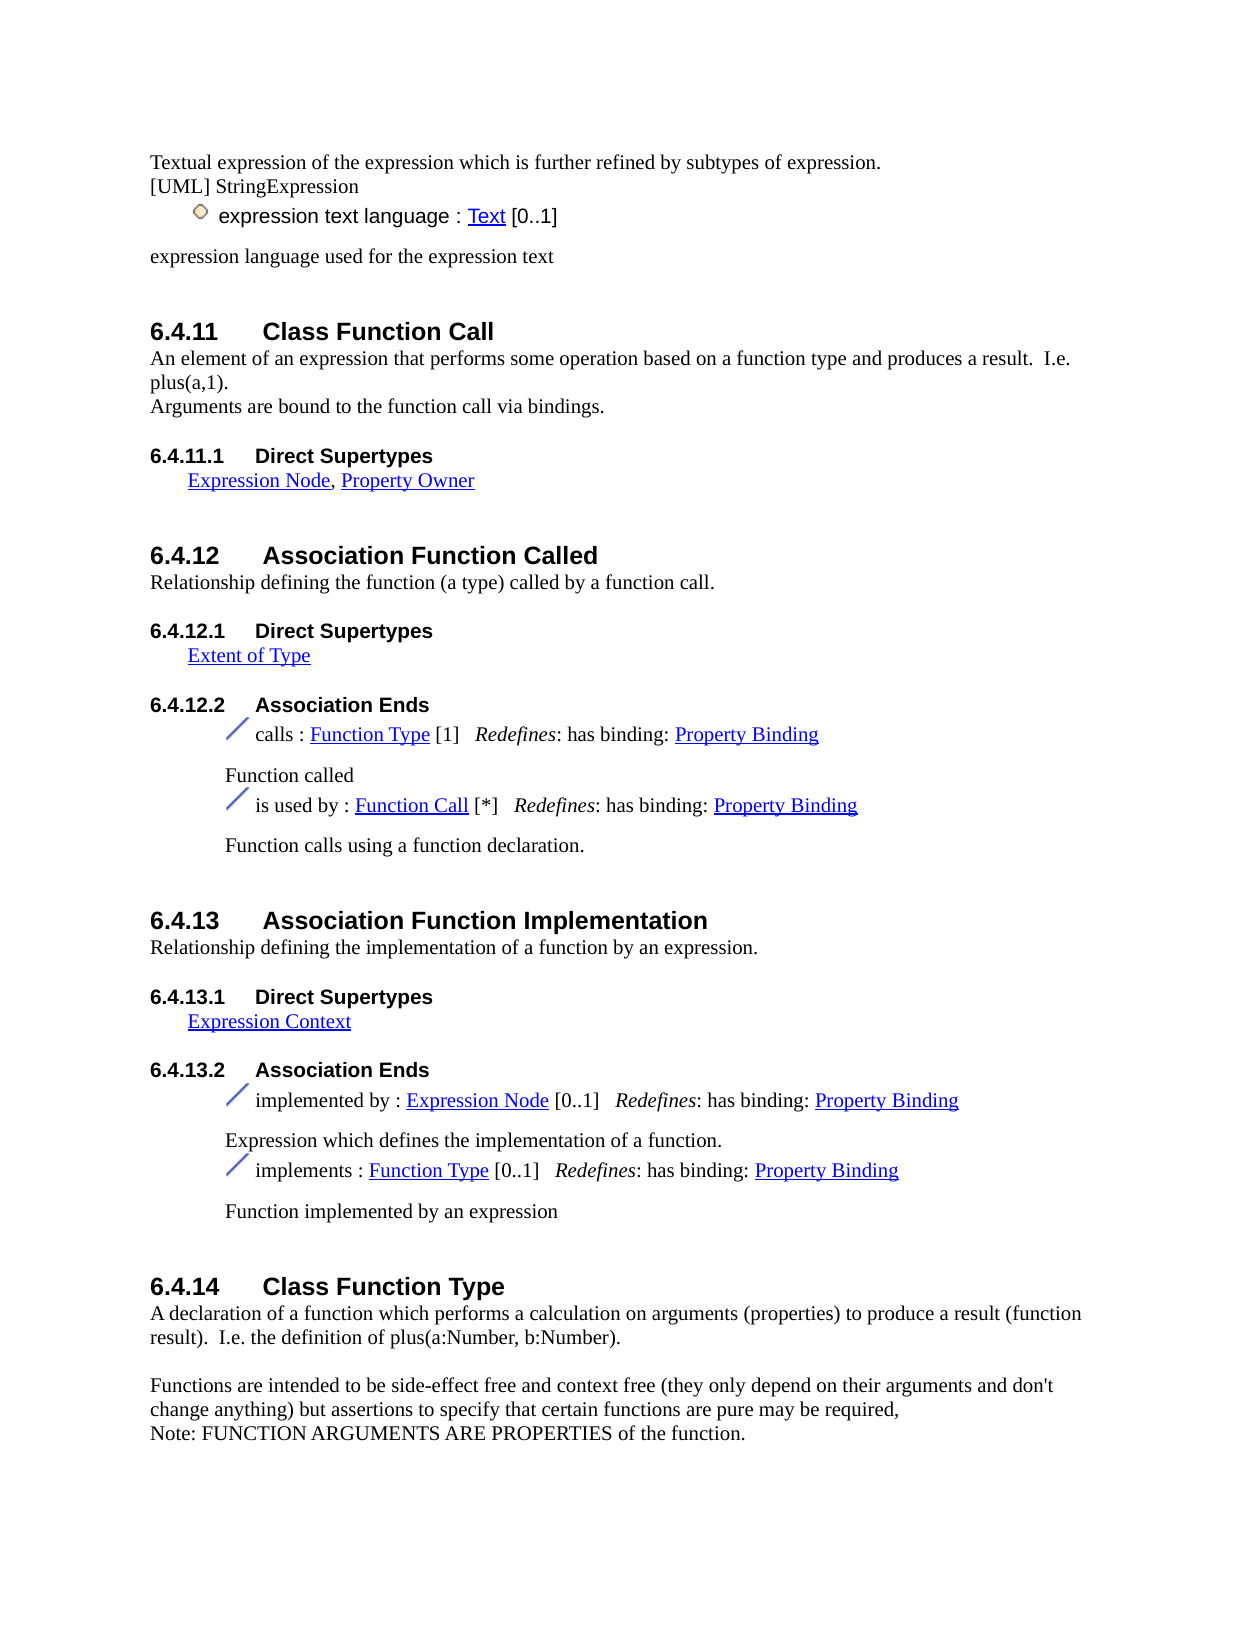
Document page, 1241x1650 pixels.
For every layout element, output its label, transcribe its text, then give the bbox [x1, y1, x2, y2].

text calls : Function Type [1] Redefines: has binding: Property Binding [150, 717, 1090, 746]
text is used by : Function Call [*] Redefines: has binding: Property Binding [150, 787, 1090, 817]
subtitle Association Ends [150, 693, 1090, 717]
text Relationship defining the function (a type) called by a function call. [150, 569, 1090, 594]
text A declaration of a function which performs a calculation on arguments (properties) to produce a result (function result). I.e. the definition of plus(a:Number, b:Number). Functions are intended to be side-effect free and context free (they only depend on their arguments and don't change anything) but assertions to specify that certain functions are pure may be required, Note: FUNCTION ARGUMENTS ARE PROPERTIES of the function. [150, 1301, 1090, 1469]
subtitle Association Ends [150, 1058, 1090, 1082]
subtitle Association Function Implementation [150, 906, 1090, 935]
picture [225, 1082, 251, 1108]
subtitle Direct Supertypes [150, 619, 1090, 643]
picture [225, 716, 251, 742]
text Function calls using a function declaration. [150, 833, 1090, 857]
text expression text language : Text [0..1] [187, 198, 1090, 227]
text Function called [150, 763, 1090, 787]
picture [225, 787, 251, 812]
text Function implemented by an expression [150, 1199, 1090, 1223]
subtitle Class Function Call [150, 317, 1090, 346]
subtitle Direct Supertypes [150, 444, 1090, 468]
text expression language used for the expression text [150, 244, 1090, 268]
text Textual expression of the expression which is further refined by subtypes of expression. [UML] StringExpression [150, 150, 1090, 198]
text An element of an expression that performs some operation based on a function type and produces a result. I.e. plus(a,1). Arguments are bound to the function call via bindings. [150, 346, 1090, 418]
subtitle Association Function Called [150, 541, 1090, 569]
text Expression Node, Property Owner [187, 468, 1090, 492]
text implemented by : Expression Node [0..1] Redefines: has binding: Property Binding [150, 1082, 1090, 1112]
text Relationship defining the implementation of a function by an expression. [150, 935, 1090, 959]
text Expression Context [187, 1009, 1090, 1033]
text Extent of Type [187, 643, 1090, 667]
picture [187, 198, 213, 224]
text Expression which defines the implementation of a function. [150, 1128, 1090, 1152]
picture [225, 1152, 251, 1178]
text implements : Function Type [0..1] Redefines: has binding: Property Binding [150, 1152, 1090, 1182]
subtitle Class Function Type [150, 1272, 1090, 1301]
subtitle Direct Supertypes [150, 985, 1090, 1009]
